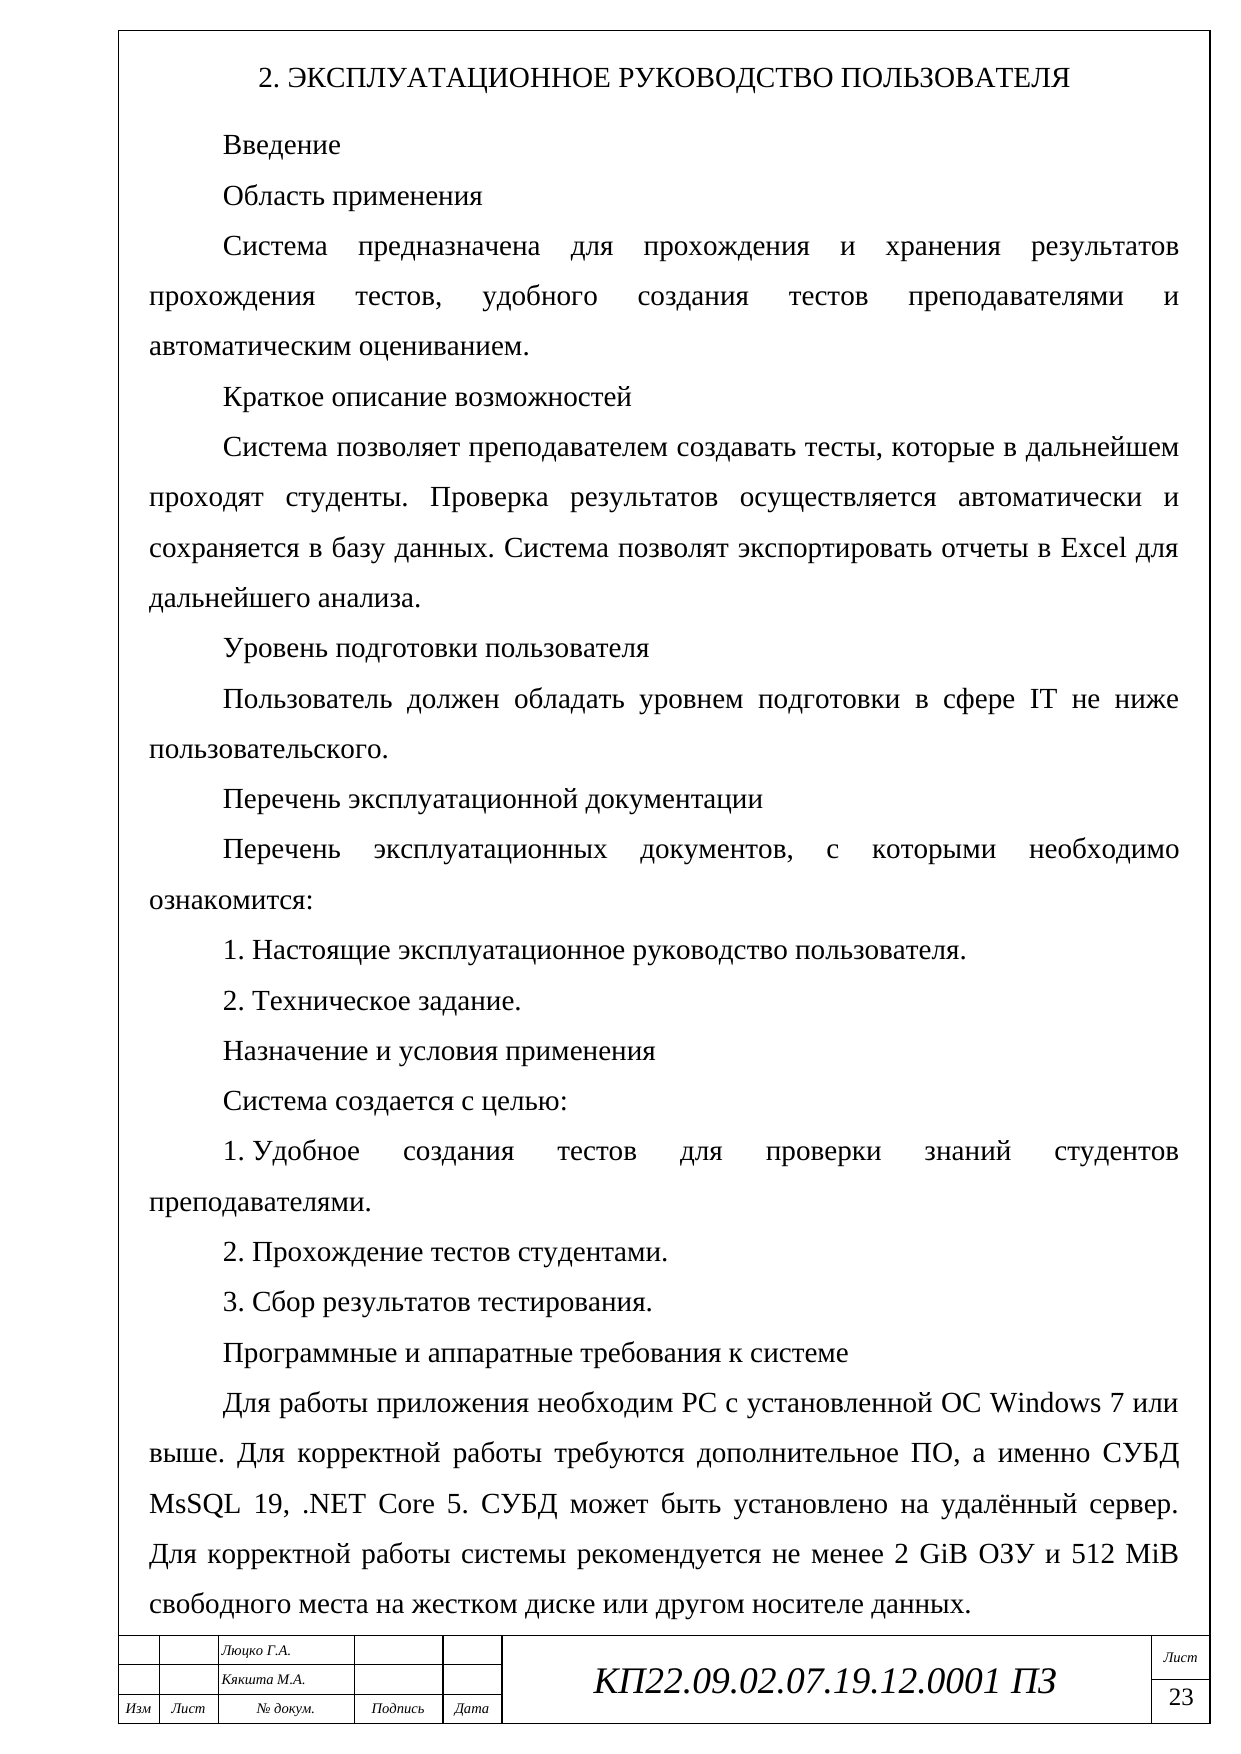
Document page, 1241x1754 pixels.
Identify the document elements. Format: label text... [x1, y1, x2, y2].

list Техническое задание. [149, 983, 1180, 1016]
list Удобное создания тестов для проверки знаний студентов преподавателями. [149, 1133, 1180, 1217]
subtitle Область применения [223, 178, 1180, 211]
subtitle Программные и аппаратные требования к системе [223, 1335, 1180, 1368]
list Сбор результатов тестирования. [149, 1284, 1180, 1318]
text Для работы приложения необходим PC с установленной ОС Windows 7 или выше. Для корректной работы требуются дополнительное ПО, а именно СУБД MsSQL 19, .NET Core 5. СУБД может быть установлено на удалённый сервер. Для корректной работы системы рекомендуется не менее 2 GiB ОЗУ и 512 MiB свободного места на жестком диске или другом носителе данных. [149, 1385, 1180, 1620]
text Перечень эксплуатационных документов, с которыми необходимо ознакомится: [149, 832, 1180, 916]
list Настоящие эксплуатационное руководство пользователя. [149, 932, 1180, 966]
text Пользователь должен обладать уровнем подготовки в сфере IT не ниже пользовательского. [149, 681, 1180, 764]
list Прохождение тестов студентами. [149, 1234, 1180, 1268]
title 2. ЭКСПЛУАТАЦИОННОЕ РУКОВОДСТВО ПОЛЬЗОВАТЕЛЯ [149, 60, 1180, 94]
text Система создается с целью: [149, 1083, 1180, 1117]
subtitle Введение [223, 127, 1180, 161]
text Система позволяет преподавателем создавать тесты, которые в дальнейшем проходят студенты. Проверка результатов осуществляется автоматически и сохраняется в базу данных. Система позволят экспортировать отчеты в Excel для дальнейшего анализа. [149, 429, 1180, 614]
subtitle Уровень подготовки пользователя [223, 630, 1180, 664]
subtitle Краткое описание возможностей [223, 379, 1180, 412]
subtitle Назначение и условия применения [223, 1033, 1180, 1066]
text Система предназначена для прохождения и хранения результатов прохождения тестов, удобного создания тестов преподавателями и автоматическим оцениванием. [149, 228, 1180, 362]
subtitle Перечень эксплуатационной документации [223, 781, 1180, 815]
